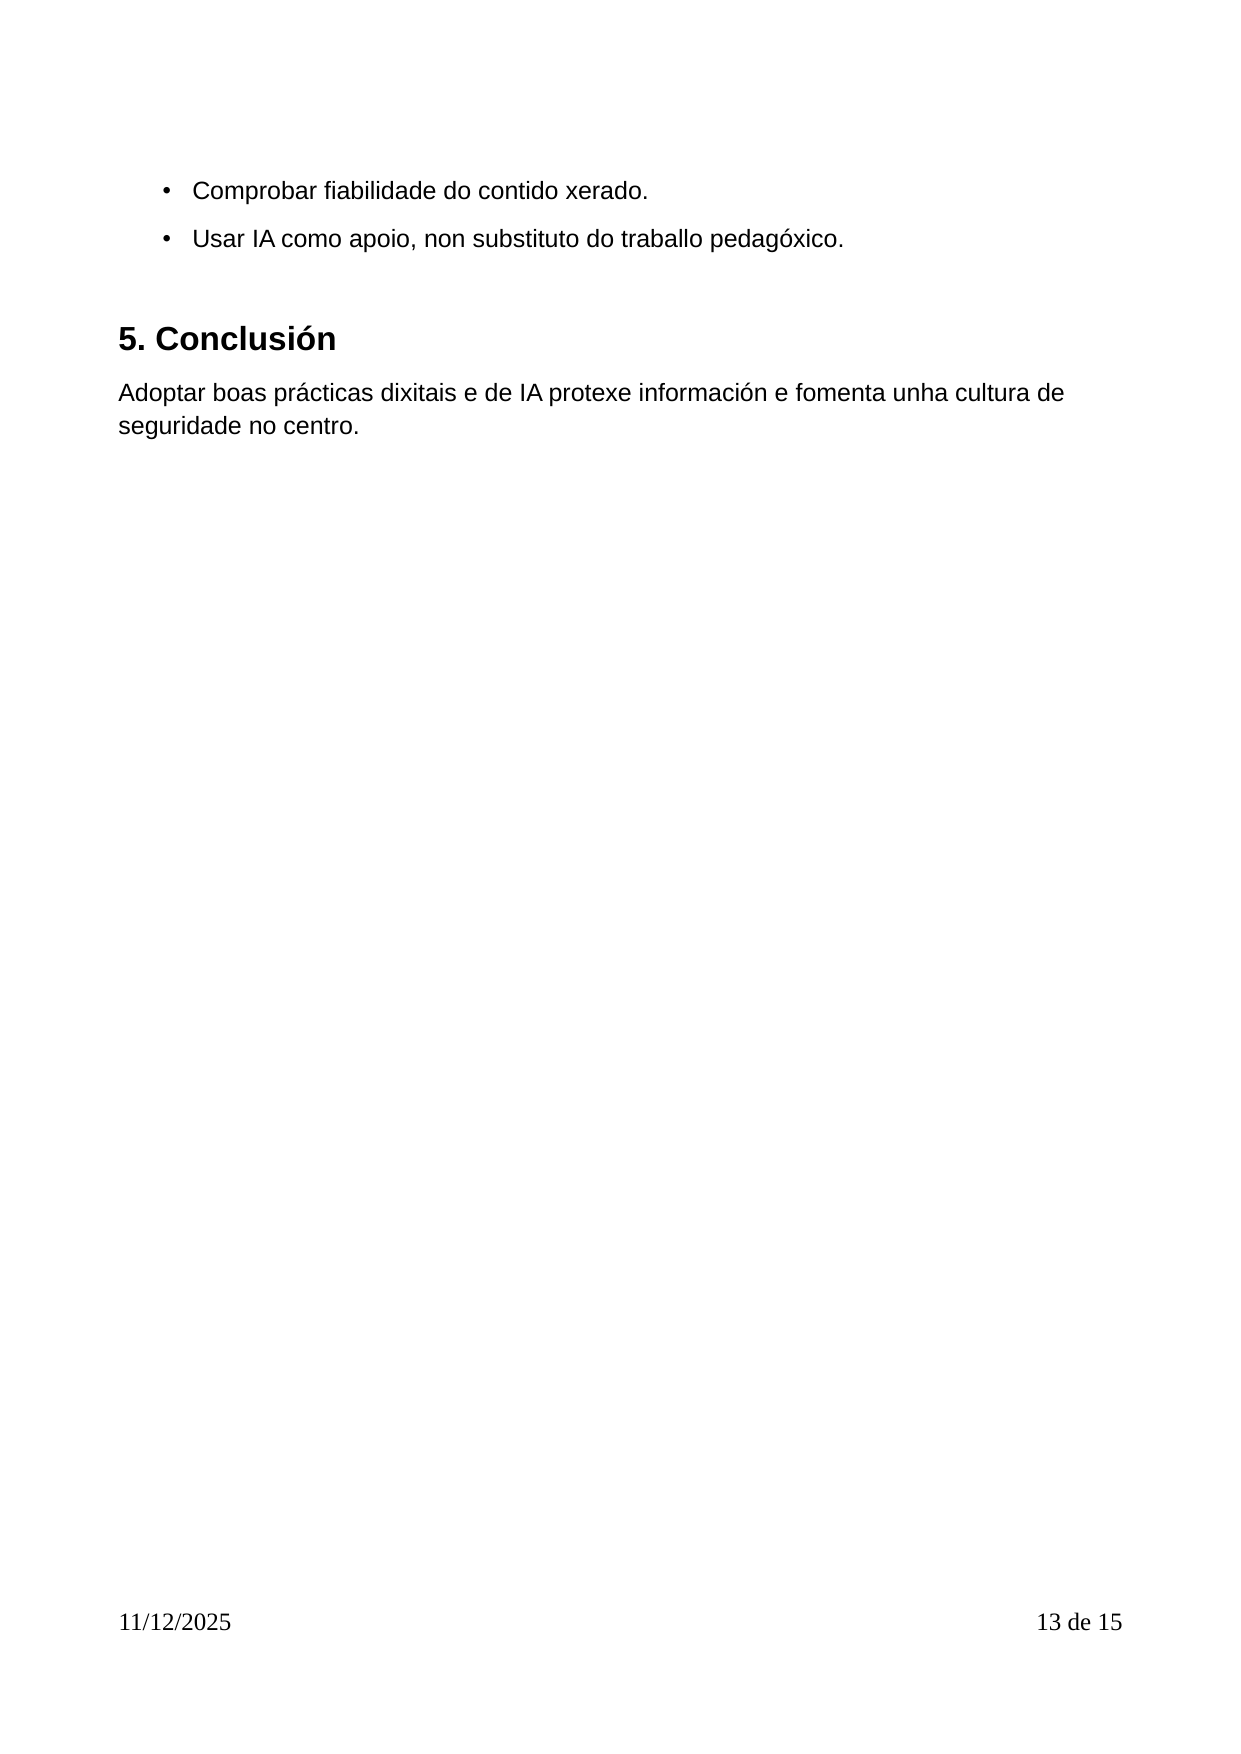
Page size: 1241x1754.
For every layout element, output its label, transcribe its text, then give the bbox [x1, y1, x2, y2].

subtitle 5. Conclusión [118, 319, 1122, 358]
text Adoptar boas prácticas dixitais e de IA protexe información e fomenta unha cultura de seguridade no centro. [118, 378, 1122, 440]
list Comprobar fiabilidade do contido xerado. [162, 176, 1122, 205]
list Usar IA como apoio, non substituto do traballo pedagóxico. [162, 224, 1122, 253]
